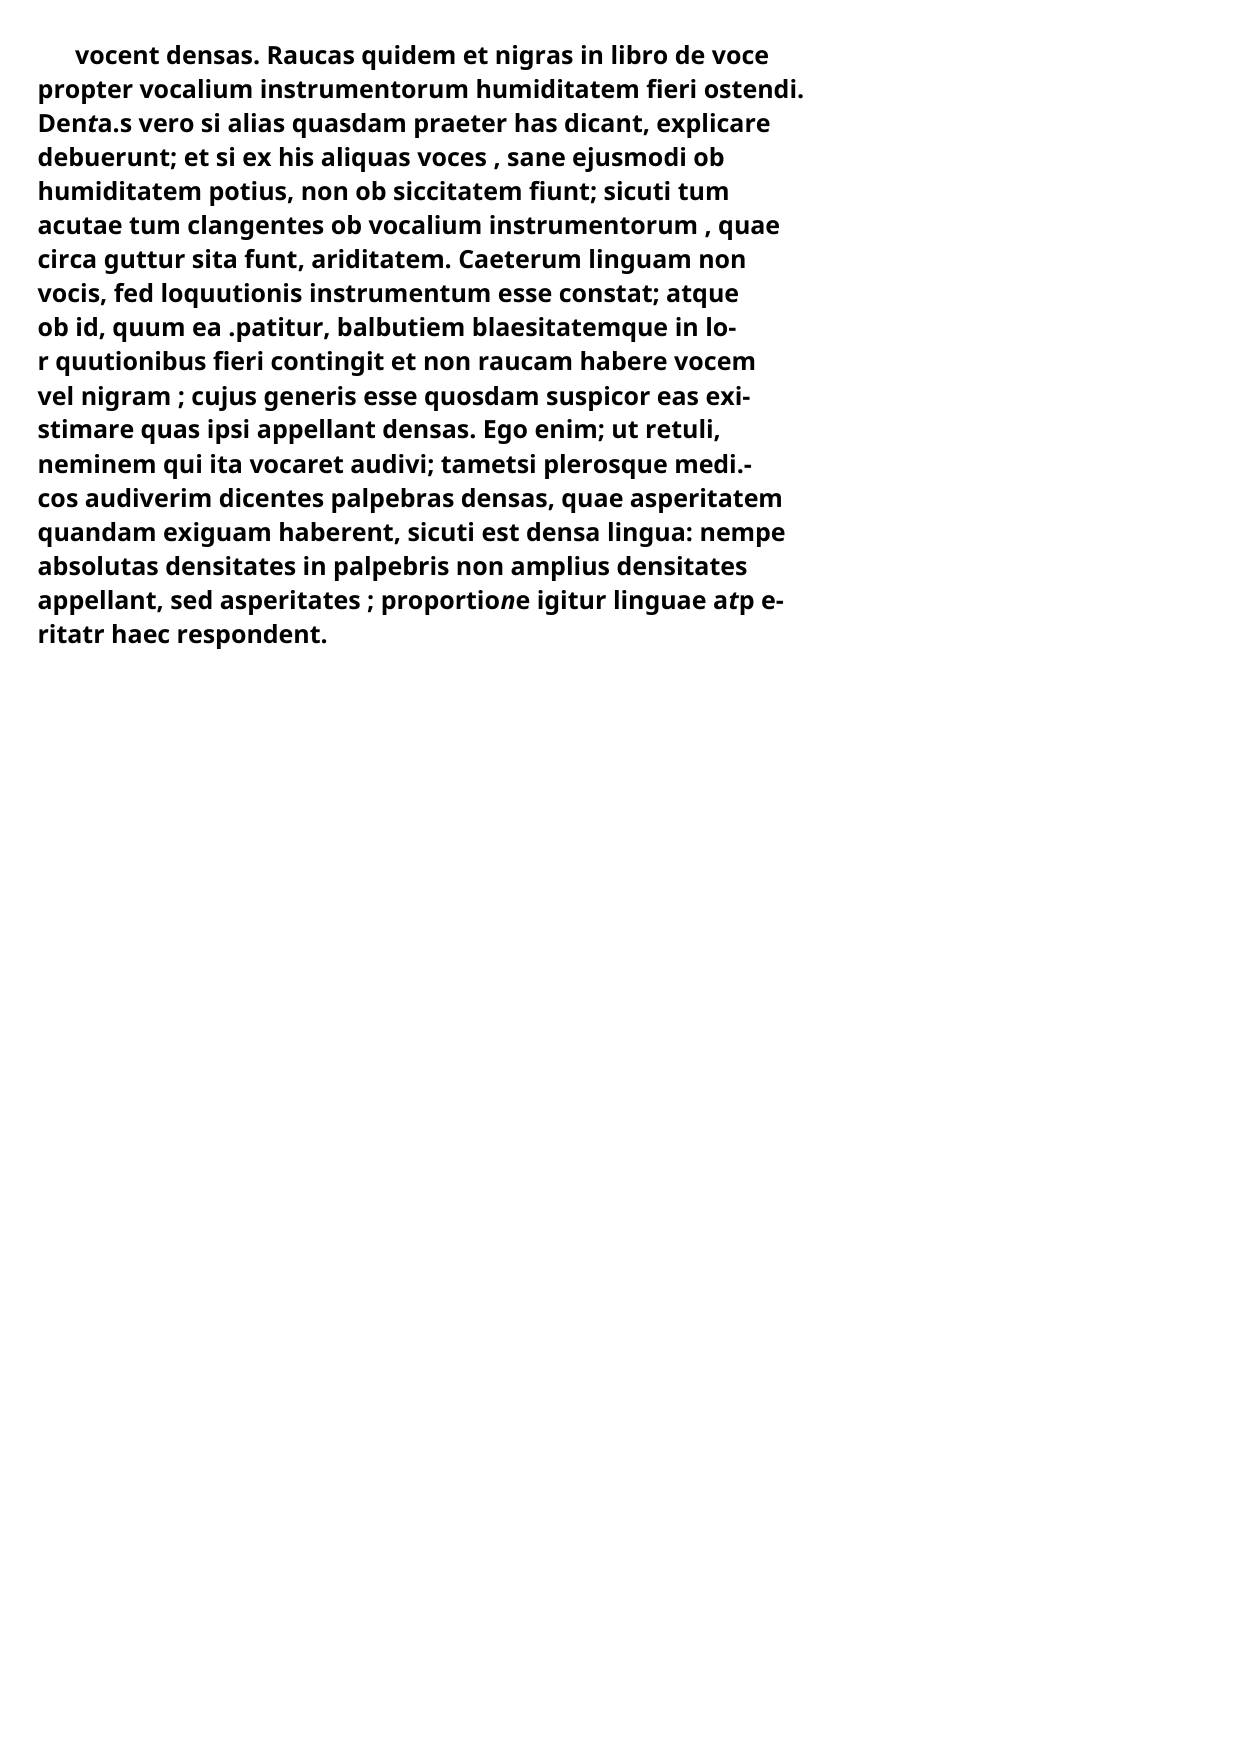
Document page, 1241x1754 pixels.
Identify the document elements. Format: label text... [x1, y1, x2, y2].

text vocent densas. Raucas quidem et nigras in libro de voce propter vocalium instrumentorum humiditatem fieri ostendi. Denta.s vero si alias quasdam praeter has dicant, explicare debuerunt; et si ex his aliquas voces , sane ejusmodi ob humiditatem potius, non ob siccitatem fiunt; sicuti tum acutae tum clangentes ob vocalium instrumentorum , quae circa guttur sita funt, ariditatem. Caeterum linguam non vocis, fed loquutionis instrumentum esse constat; atque ob id, quum ea .patitur, balbutiem blaesitatemque in lo- r quutionibus fieri contingit et non raucam habere vocem vel nigram ; cujus generis esse quosdam suspicor eas exi- stimare quas ipsi appellant densas. Ego enim; ut retuli, neminem qui ita vocaret audivi; tametsi plerosque medi.- cos audiverim dicentes palpebras densas, quae asperitatem quandam exiguam haberent, sicuti est densa lingua: nempe absolutas densitates in palpebris non amplius densitates appellant, sed asperitates ; proportione igitur linguae atp e- ritatr haec respondent. [37, 37, 1203, 651]
